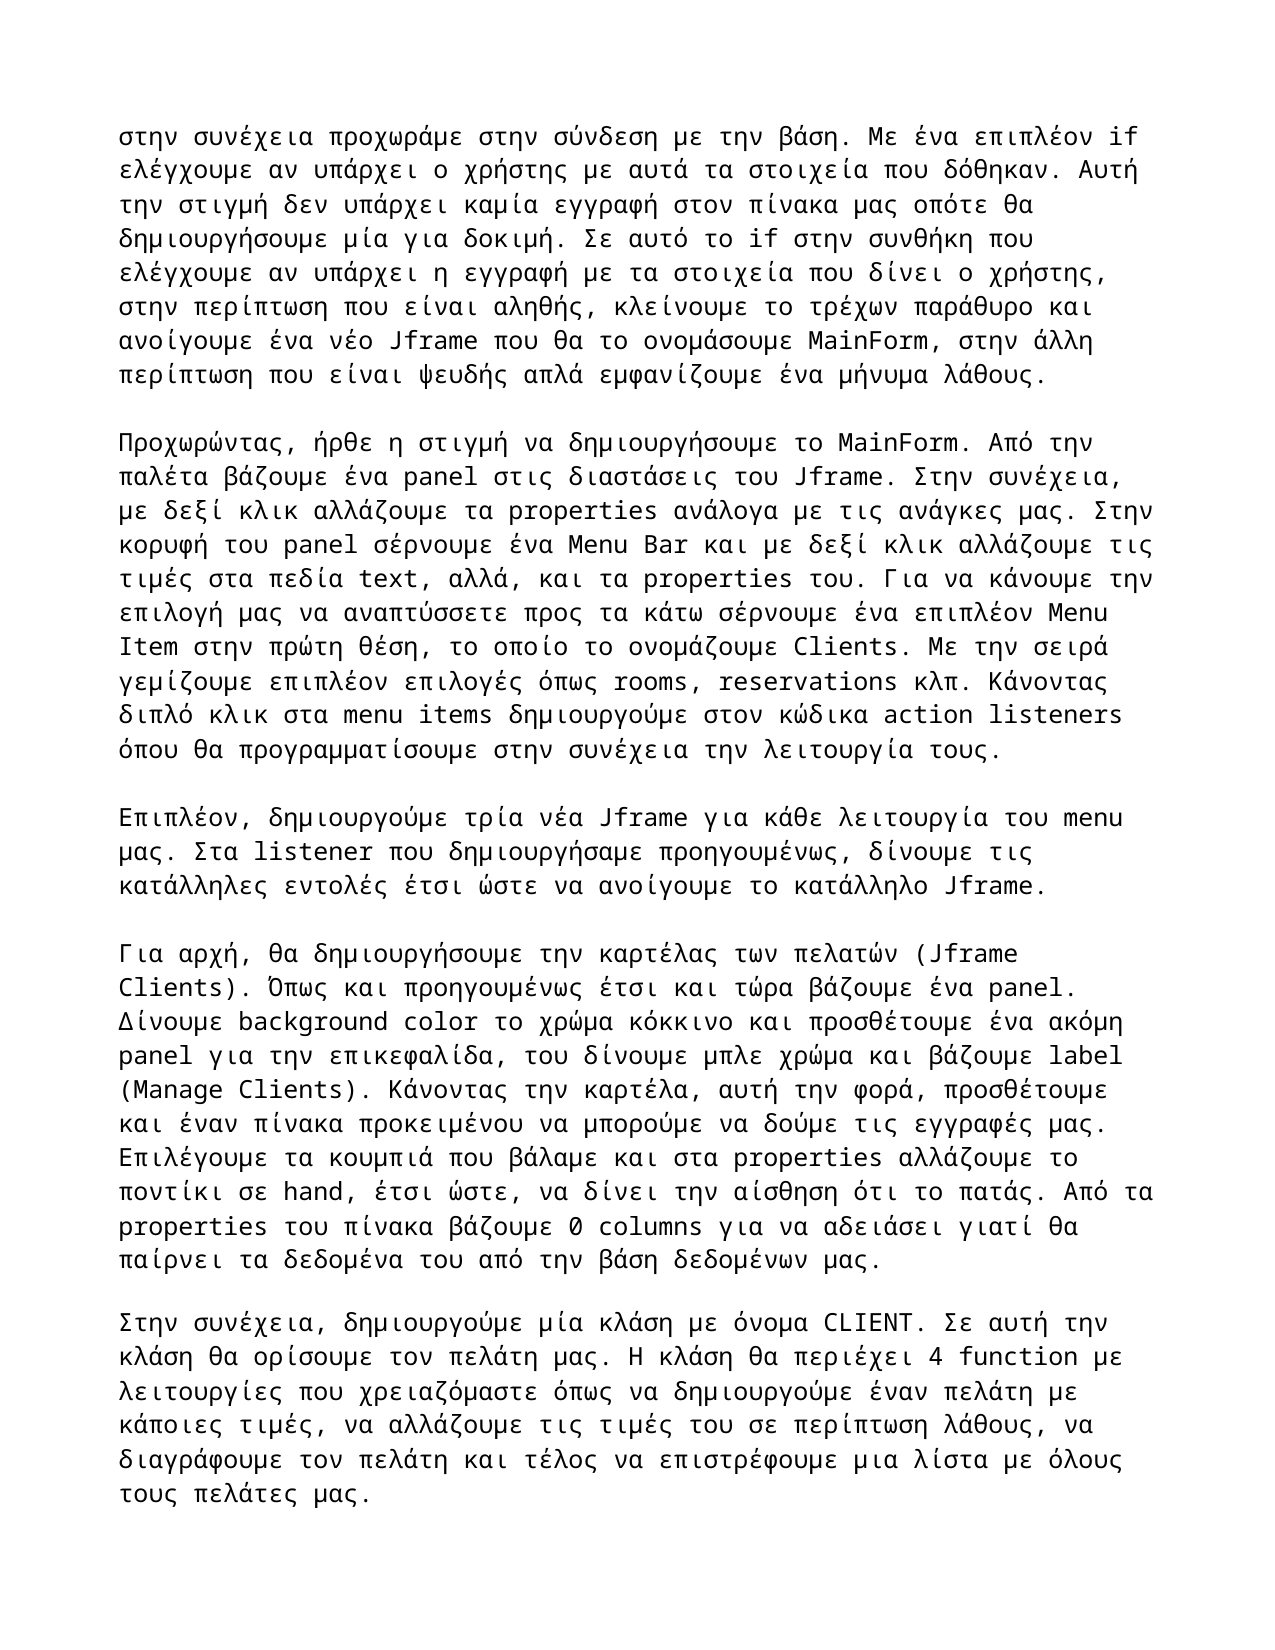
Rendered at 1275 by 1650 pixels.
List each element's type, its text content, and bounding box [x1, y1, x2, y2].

text Στην συνέχεια, δημιουργούμε μία κλάση με όνομα CLIENT. Σε αυτή την κλάση θα ορίσουμε τον πελάτη μας. Η κλάση θα περιέχει 4 function με λειτουργίες που χρειαζόμαστε όπως να δημιουργούμε έναν πελάτη με κάποιες τιμές, να αλλάζουμε τις τιμές του σε περίπτωση λάθους, να διαγράφουμε τον πελάτη και τέλος να επιστρέφουμε μια λίστα με όλους τους πελάτες μας. [118, 1305, 1157, 1509]
text Για αρχή, θα δημιουργήσουμε την καρτέλας των πελατών (Jframe Clients). Όπως και προηγουμένως έτσι και τώρα βάζουμε ένα panel. Δίνουμε background color το χρώμα κόκκινο και προσθέτουμε ένα ακόμη panel για την επικεφαλίδα, του δίνουμε μπλε χρώμα και βάζουμε label (Manage Clients). Κάνοντας την καρτέλα, αυτή την φορά, προσθέτουμε και έναν πίνακα προκειμένου να μπορούμε να δούμε τις εγγραφές μας. Επιλέγουμε τα κουμπιά που βάλαμε και στα properties αλλάζουμε το ποντίκι σε hand, έτσι ώστε, να δίνει την αίσθηση ότι το πατάς. Από τα properties του πίνακα βάζουμε 0 columns για να αδειάσει γιατί θα παίρνει τα δεδομένα του από την βάση δεδομένων μας. [118, 936, 1157, 1276]
text στην συνέχεια προχωράμε στην σύνδεση με την βάση. Με ένα επιπλέον if ελέγχουμε αν υπάρχει ο χρήστης με αυτά τα στοιχεία που δόθηκαν. Αυτή την στιγμή δεν υπάρχει καμία εγγραφή στον πίνακα μας οπότε θα δημιουργήσουμε μία για δοκιμή. Σε αυτό το if στην συνθήκη που ελέγχουμε αν υπάρχει η εγγραφή με τα στοιχεία που δίνει ο χρήστης, στην περίπτωση που είναι αληθής, κλείνουμε το τρέχων παράθυρο και ανοίγουμε ένα νέο Jframe που θα το ονομάσουμε MainForm, στην άλλη περίπτωση που είναι ψευδής απλά εμφανίζουμε ένα μήνυμα λάθους. [118, 118, 1157, 391]
text Προχωρώντας, ήρθε η στιγμή να δημιουργήσουμε το MainForm. Από την παλέτα βάζουμε ένα panel στις διαστάσεις του Jframe. Στην συνέχεια, με δεξί κλικ αλλάζουμε τα properties ανάλογα με τις ανάγκες μας. Στην κορυφή του panel σέρνουμε ένα Menu Bar και με δεξί κλικ αλλάζουμε τις τιμές στα πεδία text, αλλά, και τα properties του. Για να κάνουμε την επιλογή μας να αναπτύσσετε προς τα κάτω σέρνουμε ένα επιπλέον Menu Item στην πρώτη θέση, το οποίο το ονομάζουμε Clients. Με την σειρά γεμίζουμε επιπλέον επιλογές όπως rooms, reservations κλπ. Κάνοντας διπλό κλικ στα menu items δημιουργούμε στον κώδικα action listeners όπου θα προγραμματίσουμε στην συνέχεια την λειτουργία τους. [118, 425, 1157, 765]
text Επιπλέον, δημιουργούμε τρία νέα Jframe για κάθε λειτουργία του menu μας. Στα listener που δημιουργήσαμε προηγουμένως, δίνουμε τις κατάλληλες εντολές έτσι ώστε να ανοίγουμε το κατάλληλο Jframe. [118, 799, 1157, 902]
